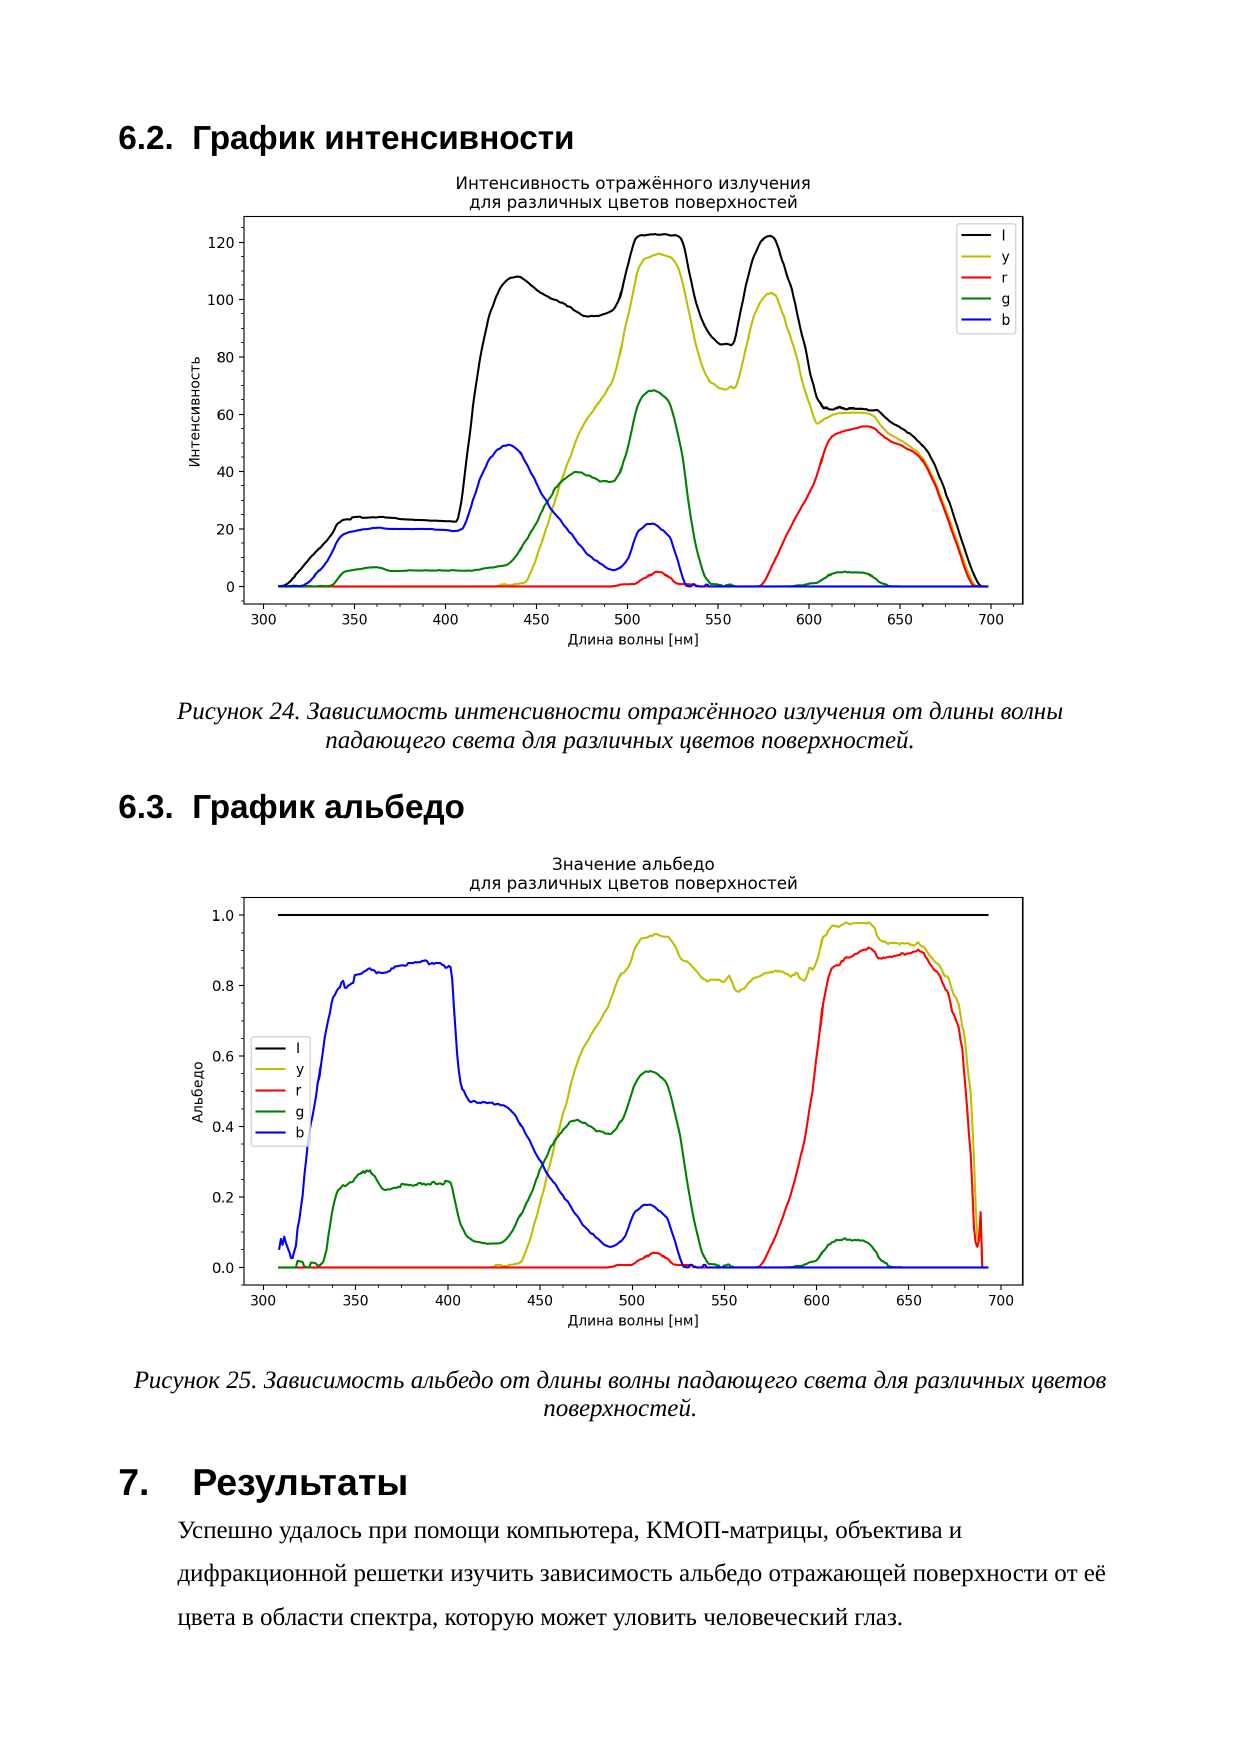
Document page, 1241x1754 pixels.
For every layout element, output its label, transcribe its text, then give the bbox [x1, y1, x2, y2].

picture [118, 837, 1123, 1340]
subtitle График альбедо [118, 787, 1122, 825]
text Рисунок 25. Зависимость альбедо от длины волны падающего света для различных цветов поверхностей. [118, 1365, 1122, 1422]
picture [118, 156, 1123, 659]
subtitle Результаты [118, 1460, 1122, 1503]
text Рисунок 24. Зависимость интенсивности отражённого излучения от длины волны падающего света для различных цветов поверхностей. [118, 696, 1122, 753]
text цвета в области спектра, которую может уловить человеческий глаз. [118, 1602, 1122, 1630]
text Успешно удалось при помощи компьютера, КМОП-матрицы, объектива и [118, 1515, 1122, 1544]
subtitle График интенсивности [118, 118, 1122, 156]
text дифракционной решетки изучить зависимость альбедо отражающей поверхности от её [118, 1558, 1122, 1587]
